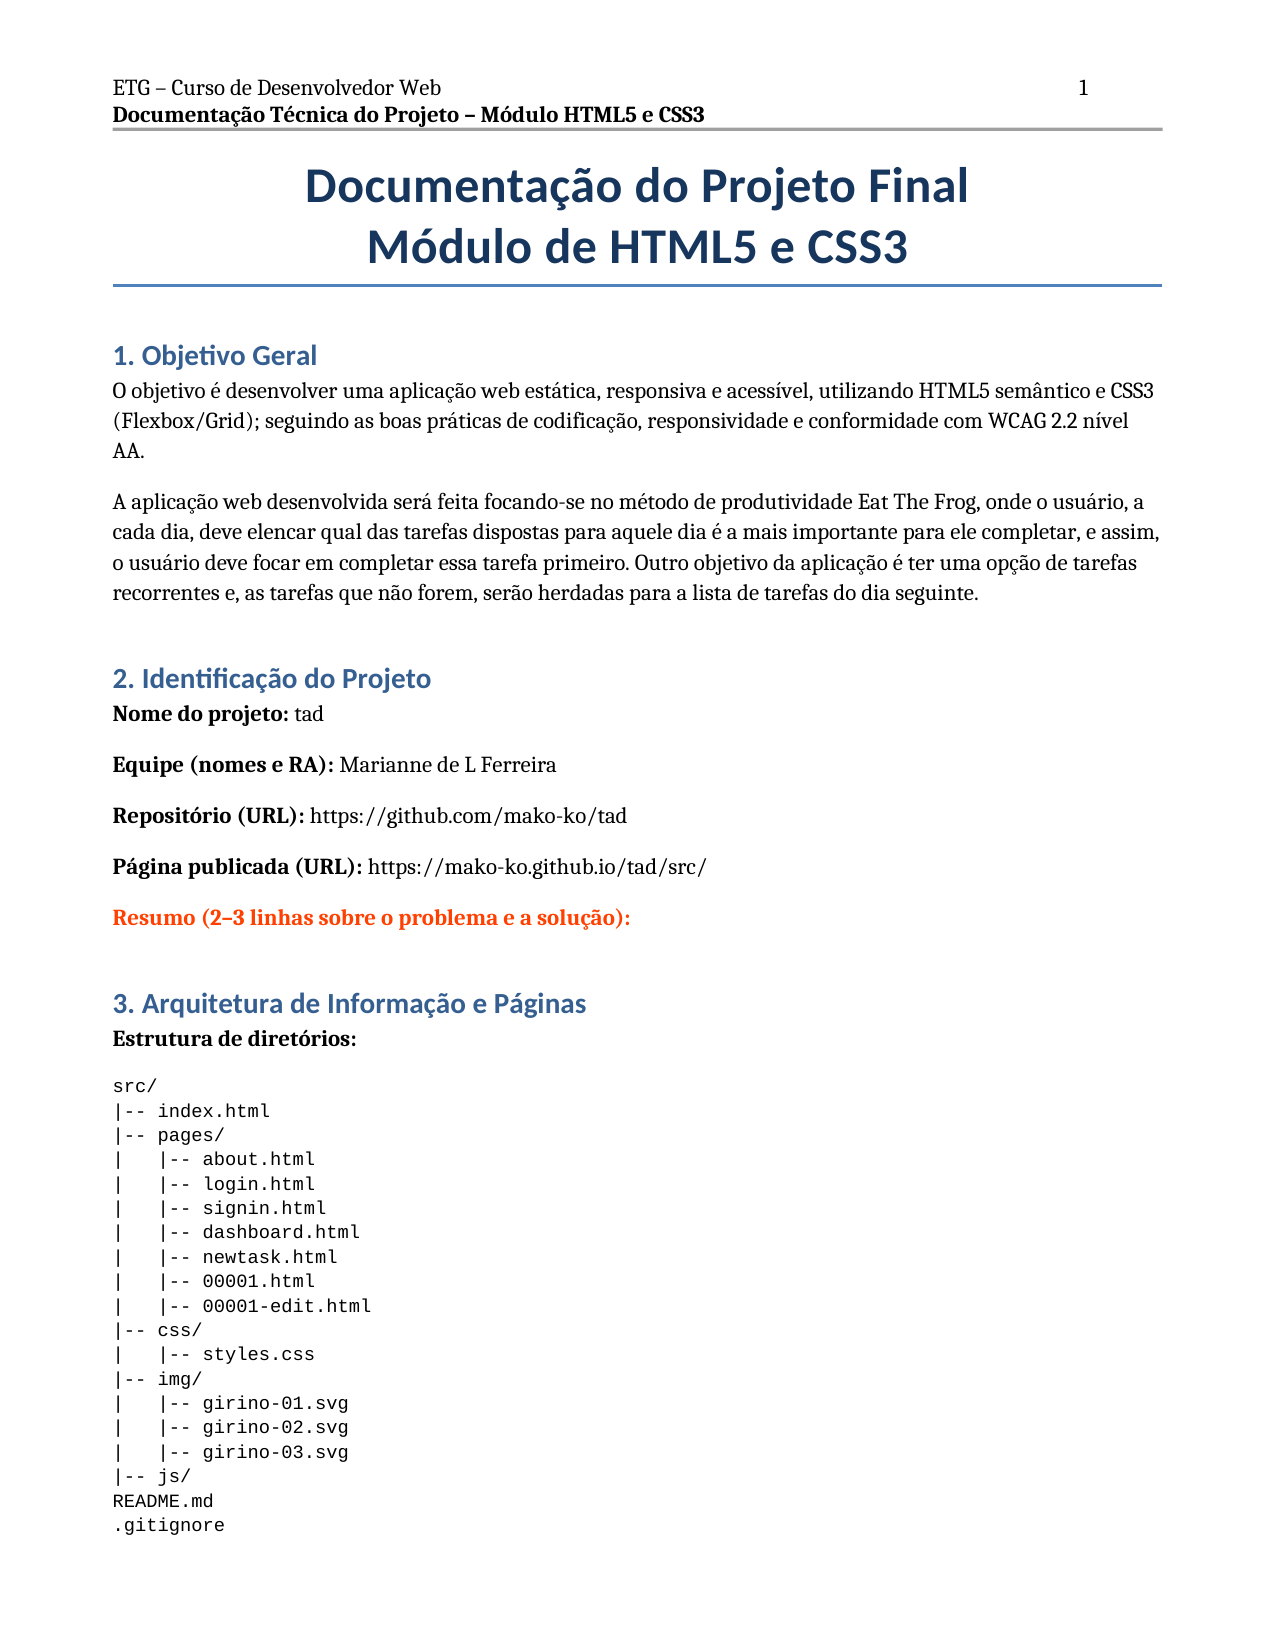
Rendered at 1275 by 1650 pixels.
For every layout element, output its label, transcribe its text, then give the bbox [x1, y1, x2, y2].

text Nome do projeto: tad [112, 701, 1162, 727]
text Equipe (nomes e RA): Marianne de L Ferreira [112, 752, 1162, 778]
title Módulo de HTML5 e CSS3 [112, 215, 1162, 287]
subtitle 1. Objetivo Geral [112, 337, 1162, 372]
text Estrutura de diretórios: [112, 1026, 1162, 1052]
title Documentação do Projeto Final [112, 154, 1162, 215]
subtitle 2. Identificação do Projeto [112, 660, 1162, 695]
text Página publicada (URL): https://mako-ko.github.io/tad/src/ [112, 854, 1162, 880]
text Repositório (URL): https://github.com/mako-ko/tad [112, 803, 1162, 829]
text A aplicação web desenvolvida será feita focando-se no método de produtividade Eat The Frog, onde o usuário, a cada dia, deve elencar qual das tarefas dispostas para aquele dia é a mais importante para ele completar, e assim, o usuário deve focar em completar essa tarefa primeiro. Outro objetivo da aplicação é ter uma opção de tarefas recorrentes e, as tarefas que não forem, serão herdadas para a lista de tarefas do dia seguinte. [112, 489, 1162, 606]
subtitle 3. Arquitetura de Informação e Páginas [112, 985, 1162, 1021]
text Resumo (2–3 linhas sobre o problema e a solução): [112, 905, 1162, 931]
text O objetivo é desenvolver uma aplicação web estática, responsiva e acessível, utilizando HTML5 semântico e CSS3 (Flexbox/Grid); seguindo as boas práticas de codificação, responsividade e conformidade com WCAG 2.2 nível AA. [112, 377, 1162, 464]
text src/ |-- index.html |-- pages/ | |-- about.html | |-- login.html | |-- signin.html | |-- dashboard.html | |-- newtask.html | |-- 00001.html | |-- 00001-edit.html |-- css/ | |-- styles.css |-- img/ | |-- girino-01.svg | |-- girino-02.svg | |-- girino-03.svg |-- js/ README.md .gitignore [112, 1077, 1162, 1537]
